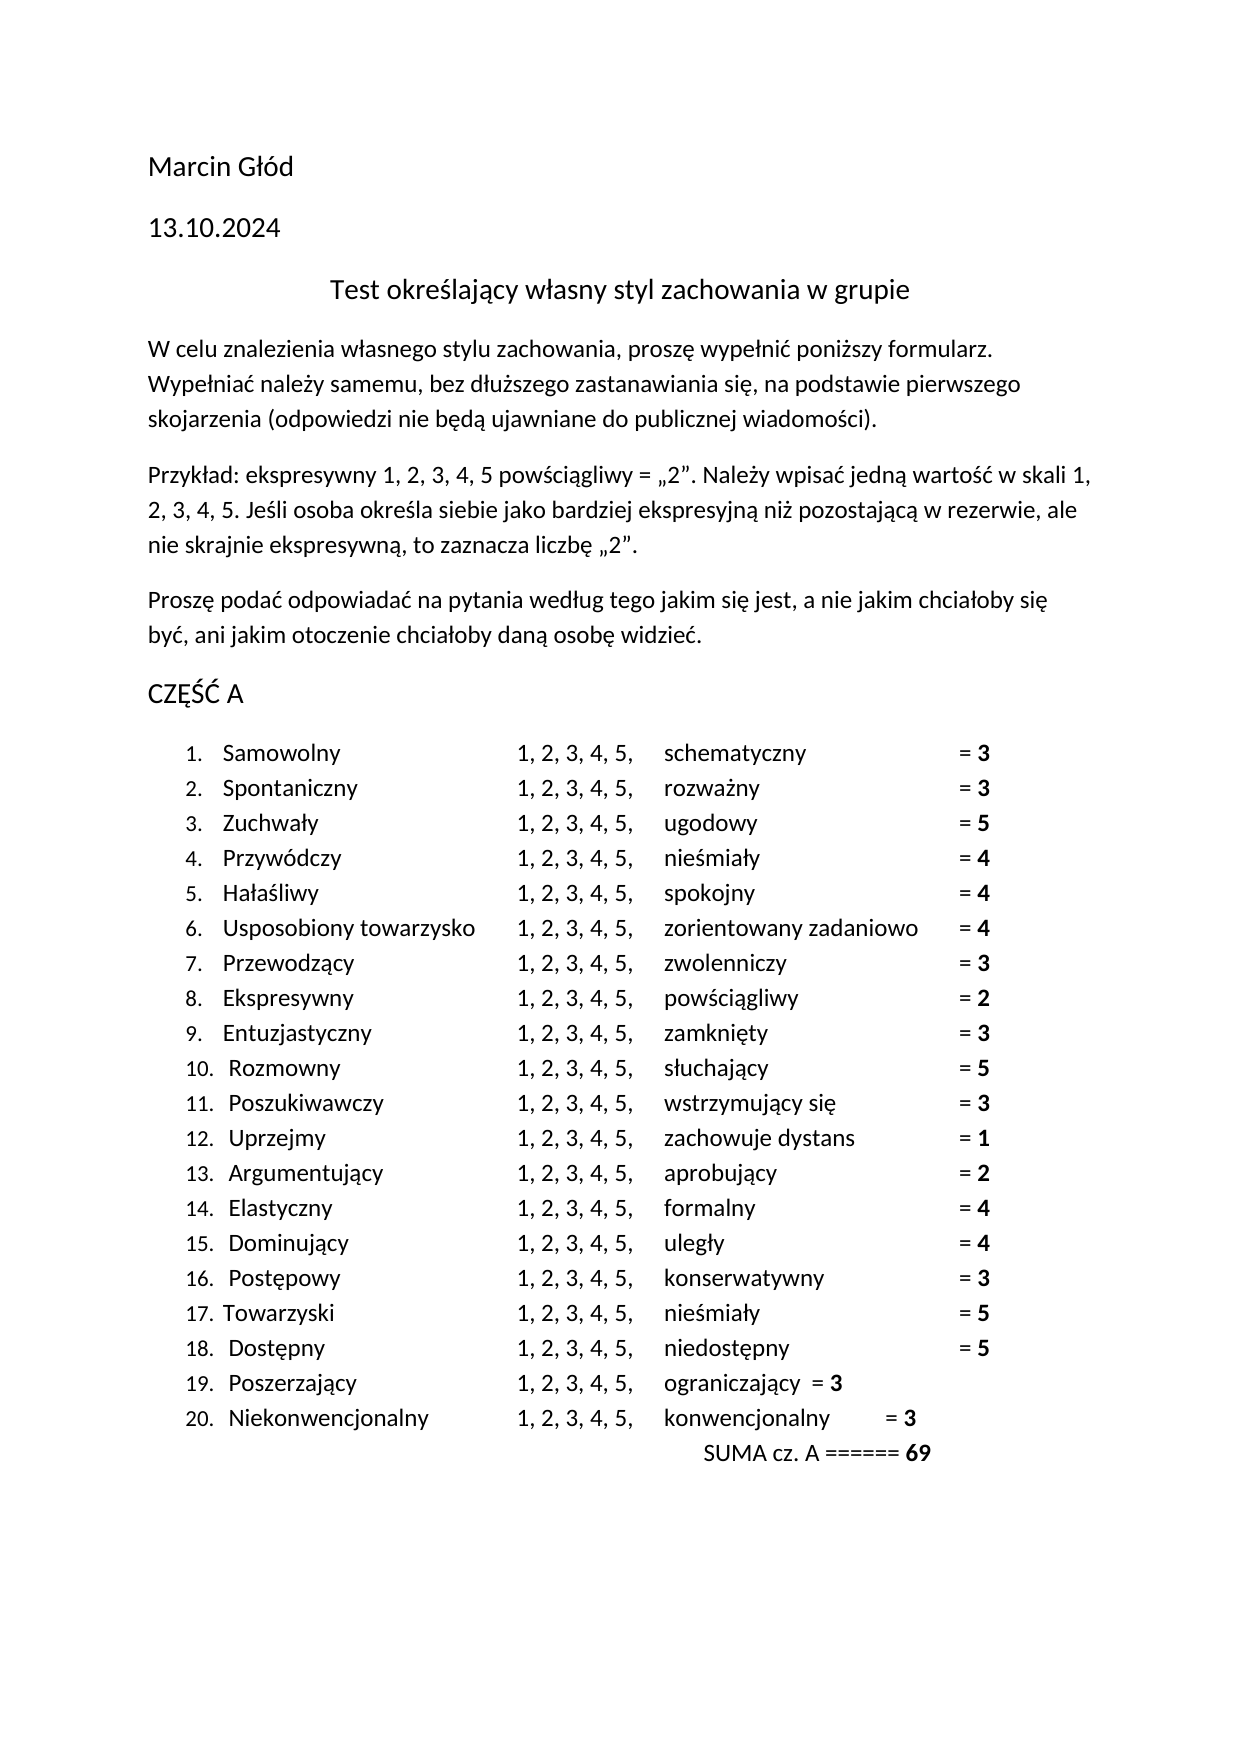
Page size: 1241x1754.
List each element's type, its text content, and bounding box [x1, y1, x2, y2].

list Towarzyski 1, 2, 3, 4, 5, nieśmiały = 5 [185, 1297, 1093, 1328]
text 13.10.2024 [148, 209, 1093, 245]
list Poszukiwawczy 1, 2, 3, 4, 5, wstrzymujący się = 3 [185, 1087, 1093, 1118]
list Poszerzający 1, 2, 3, 4, 5, ograniczający = 3 [185, 1367, 1093, 1398]
list Uprzejmy 1, 2, 3, 4, 5, zachowuje dystans = 1 [185, 1122, 1093, 1153]
list Przewodzący 1, 2, 3, 4, 5, zwolenniczy = 3 [185, 947, 1093, 978]
list Usposobiony towarzysko 1, 2, 3, 4, 5, zorientowany zadaniowo = 4 [185, 912, 1093, 943]
list Ekspresywny 1, 2, 3, 4, 5, powściągliwy = 2 [185, 982, 1093, 1013]
list Dominujący 1, 2, 3, 4, 5, uległy = 4 [185, 1227, 1093, 1258]
text W celu znalezienia własnego stylu zachowania, proszę wypełnić poniższy formularz. Wypełniać należy samemu, bez dłuższego zastanawiania się, na podstawie pierwszego skojarzenia (odpowiedzi nie będą ujawniane do publicznej wiadomości). [148, 333, 1093, 433]
list Argumentujący 1, 2, 3, 4, 5, aprobujący = 2 [185, 1157, 1093, 1188]
list Zuchwały 1, 2, 3, 4, 5, ugodowy = 5 [185, 807, 1093, 838]
list Entuzjastyczny 1, 2, 3, 4, 5, zamknięty = 3 [185, 1017, 1093, 1048]
list Dostępny 1, 2, 3, 4, 5, niedostępny = 5 [185, 1332, 1093, 1363]
list Rozmowny 1, 2, 3, 4, 5, słuchający = 5 [185, 1052, 1093, 1083]
list SUMA cz. A ====== 69 [223, 1437, 1093, 1468]
list Przywódczy 1, 2, 3, 4, 5, nieśmiały = 4 [185, 842, 1093, 873]
list Postępowy 1, 2, 3, 4, 5, konserwatywny = 3 [185, 1262, 1093, 1293]
list Elastyczny 1, 2, 3, 4, 5, formalny = 4 [185, 1192, 1093, 1223]
list Hałaśliwy 1, 2, 3, 4, 5, spokojny = 4 [185, 877, 1093, 908]
list Spontaniczny 1, 2, 3, 4, 5, rozważny = 3 [185, 772, 1093, 803]
list Niekonwencjonalny 1, 2, 3, 4, 5, konwencjonalny = 3 [185, 1402, 1093, 1433]
text CZĘŚĆ A [148, 675, 1093, 711]
list Samowolny 1, 2, 3, 4, 5, schematyczny = 3 [185, 737, 1093, 768]
text Test określający własny styl zachowania w grupie [148, 271, 1093, 307]
text Marcin Głód [148, 148, 1093, 183]
text Przykład: ekspresywny 1, 2, 3, 4, 5 powściągliwy = „2”. Należy wpisać jedną wartość w skali 1, 2, 3, 4, 5. Jeśli osoba określa siebie jako bardziej ekspresyjną niż pozostającą w rezerwie, ale nie skrajnie ekspresywną, to zaznacza liczbę „2”. [148, 459, 1093, 559]
text Proszę podać odpowiadać na pytania według tego jakim się jest, a nie jakim chciałoby się być, ani jakim otoczenie chciałoby daną osobę widzieć. [148, 584, 1093, 650]
